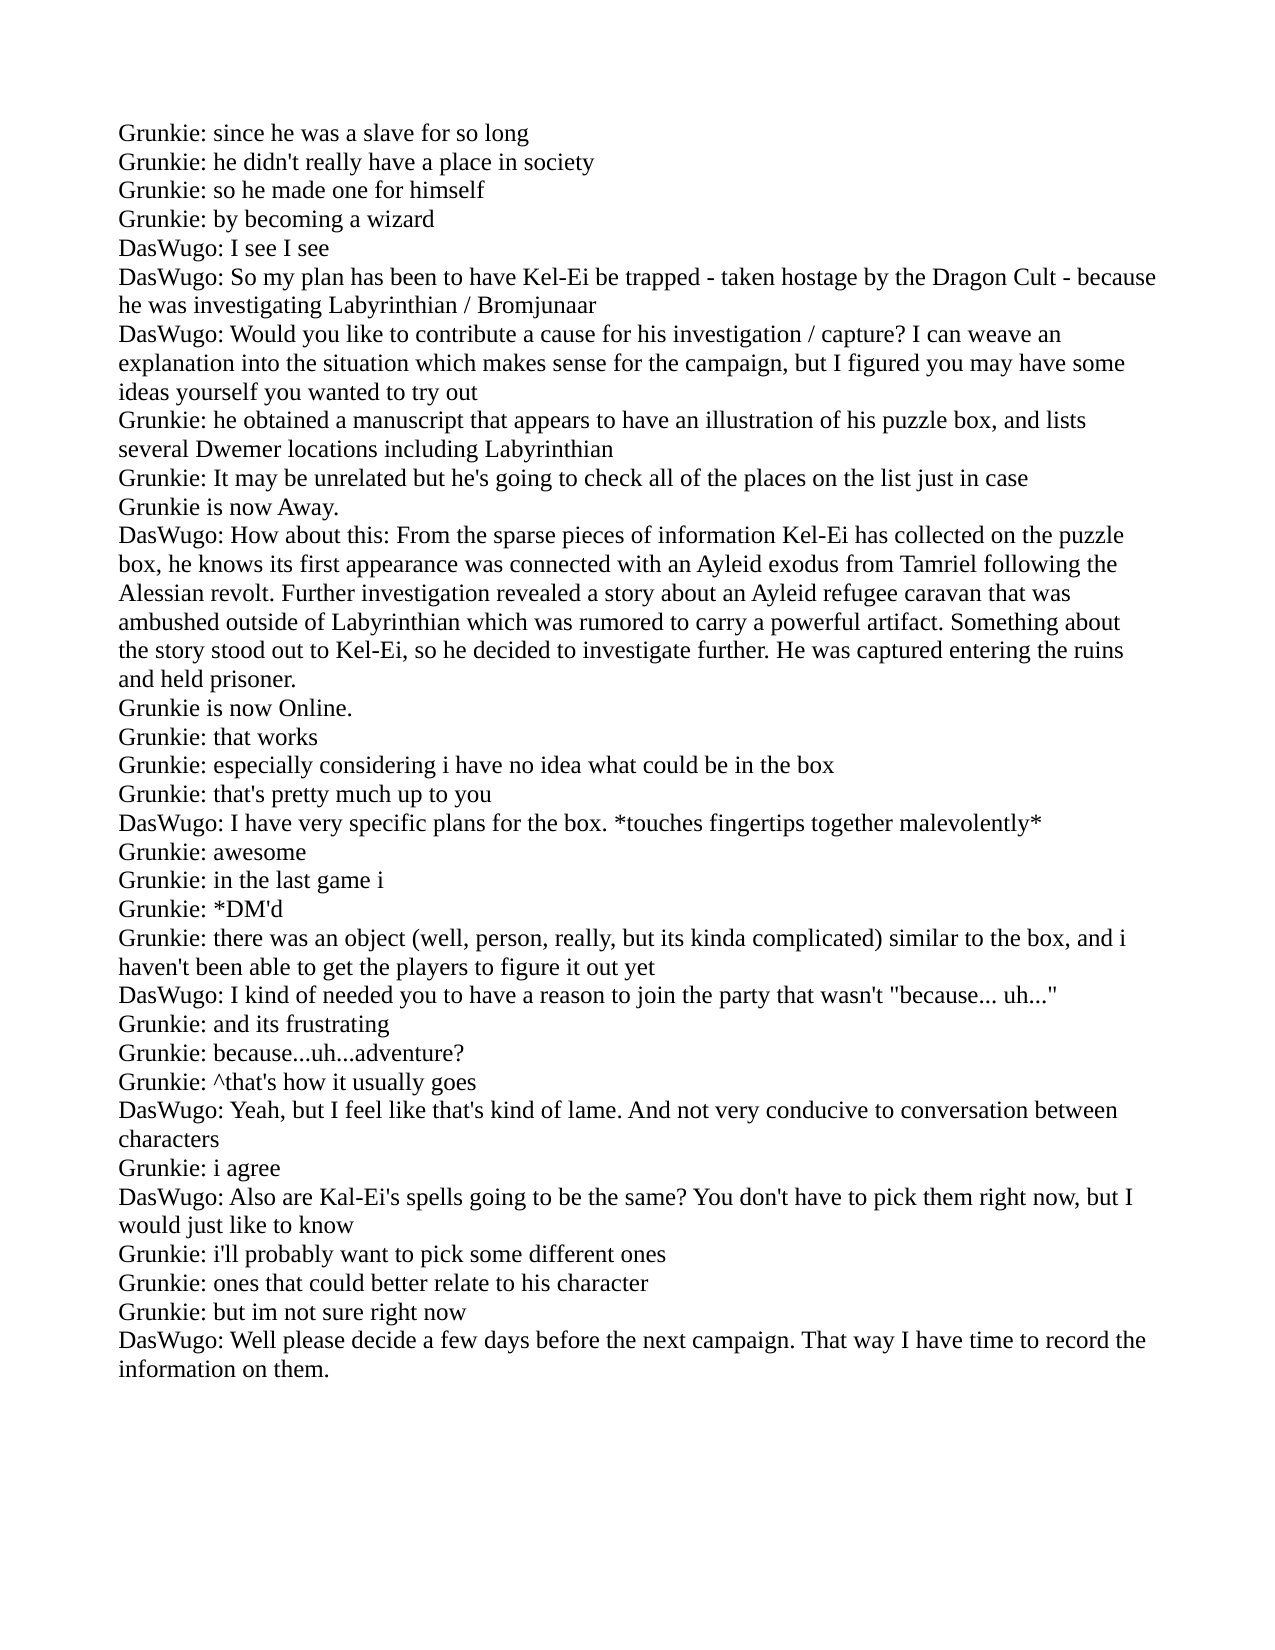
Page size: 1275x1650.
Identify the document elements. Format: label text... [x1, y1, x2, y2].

text Grunkie: by becoming a wizard [118, 204, 1157, 233]
text Grunkie: that's pretty much up to you [118, 779, 1157, 808]
text DasWugo: So my plan has been to have Kel-Ei be trapped - taken hostage by the Dragon Cult - because he was investigating Labyrinthian / Bromjunaar [118, 262, 1157, 319]
text Grunkie: that works [118, 722, 1157, 751]
text Grunkie is now Away. [118, 492, 1157, 521]
text Grunkie: because...uh...adventure? [118, 1038, 1157, 1067]
text DasWugo: I have very specific plans for the box. *touches fingertips together malevolently* [118, 808, 1157, 837]
text Grunkie: *DM'd [118, 894, 1157, 923]
text Grunkie: especially considering i have no idea what could be in the box [118, 751, 1157, 779]
text Grunkie: It may be unrelated but he's going to check all of the places on the list just in case [118, 463, 1157, 492]
text Grunkie: so he made one for himself [118, 176, 1157, 204]
text DasWugo: I see I see [118, 233, 1157, 262]
text Grunkie: i agree [118, 1153, 1157, 1182]
text DasWugo: Also are Kal-Ei's spells going to be the same? You don't have to pick them right now, but I would just like to know [118, 1182, 1157, 1239]
text Grunkie: there was an object (well, person, really, but its kinda complicated) similar to the box, and i haven't been able to get the players to figure it out yet [118, 923, 1157, 981]
text Grunkie: he didn't really have a place in society [118, 147, 1157, 176]
text Grunkie: ones that could better relate to his character [118, 1268, 1157, 1297]
text Grunkie: awesome [118, 837, 1157, 866]
text Grunkie: ^that's how it usually goes [118, 1067, 1157, 1096]
text DasWugo: Yeah, but I feel like that's kind of lame. And not very conducive to conversation between characters [118, 1096, 1157, 1153]
text DasWugo: Would you like to contribute a cause for his investigation / capture? I can weave an explanation into the situation which makes sense for the campaign, but I figured you may have some ideas yourself you wanted to try out [118, 319, 1157, 406]
text Grunkie: but im not sure right now [118, 1297, 1157, 1326]
text Grunkie is now Online. [118, 693, 1157, 722]
text Grunkie: he obtained a manuscript that appears to have an illustration of his puzzle box, and lists several Dwemer locations including Labyrinthian [118, 406, 1157, 463]
text DasWugo: How about this: From the sparse pieces of information Kel-Ei has collected on the puzzle box, he knows its first appearance was connected with an Ayleid exodus from Tamriel following the Alessian revolt. Further investigation revealed a story about an Ayleid refugee caravan that was ambushed outside of Labyrinthian which was rumored to carry a powerful artifact. Something about the story stood out to Kel-Ei, so he decided to investigate further. He was captured entering the ruins and held prisoner. [118, 521, 1157, 693]
text Grunkie: and its frustrating [118, 1009, 1157, 1038]
text Grunkie: since he was a slave for so long [118, 118, 1157, 147]
text DasWugo: Well please decide a few days before the next campaign. That way I have time to record the information on them. [118, 1326, 1157, 1383]
text Grunkie: i'll probably want to pick some different ones [118, 1239, 1157, 1268]
text DasWugo: I kind of needed you to have a reason to join the party that wasn't "because... uh..." [118, 981, 1157, 1009]
text Grunkie: in the last game i [118, 866, 1157, 894]
